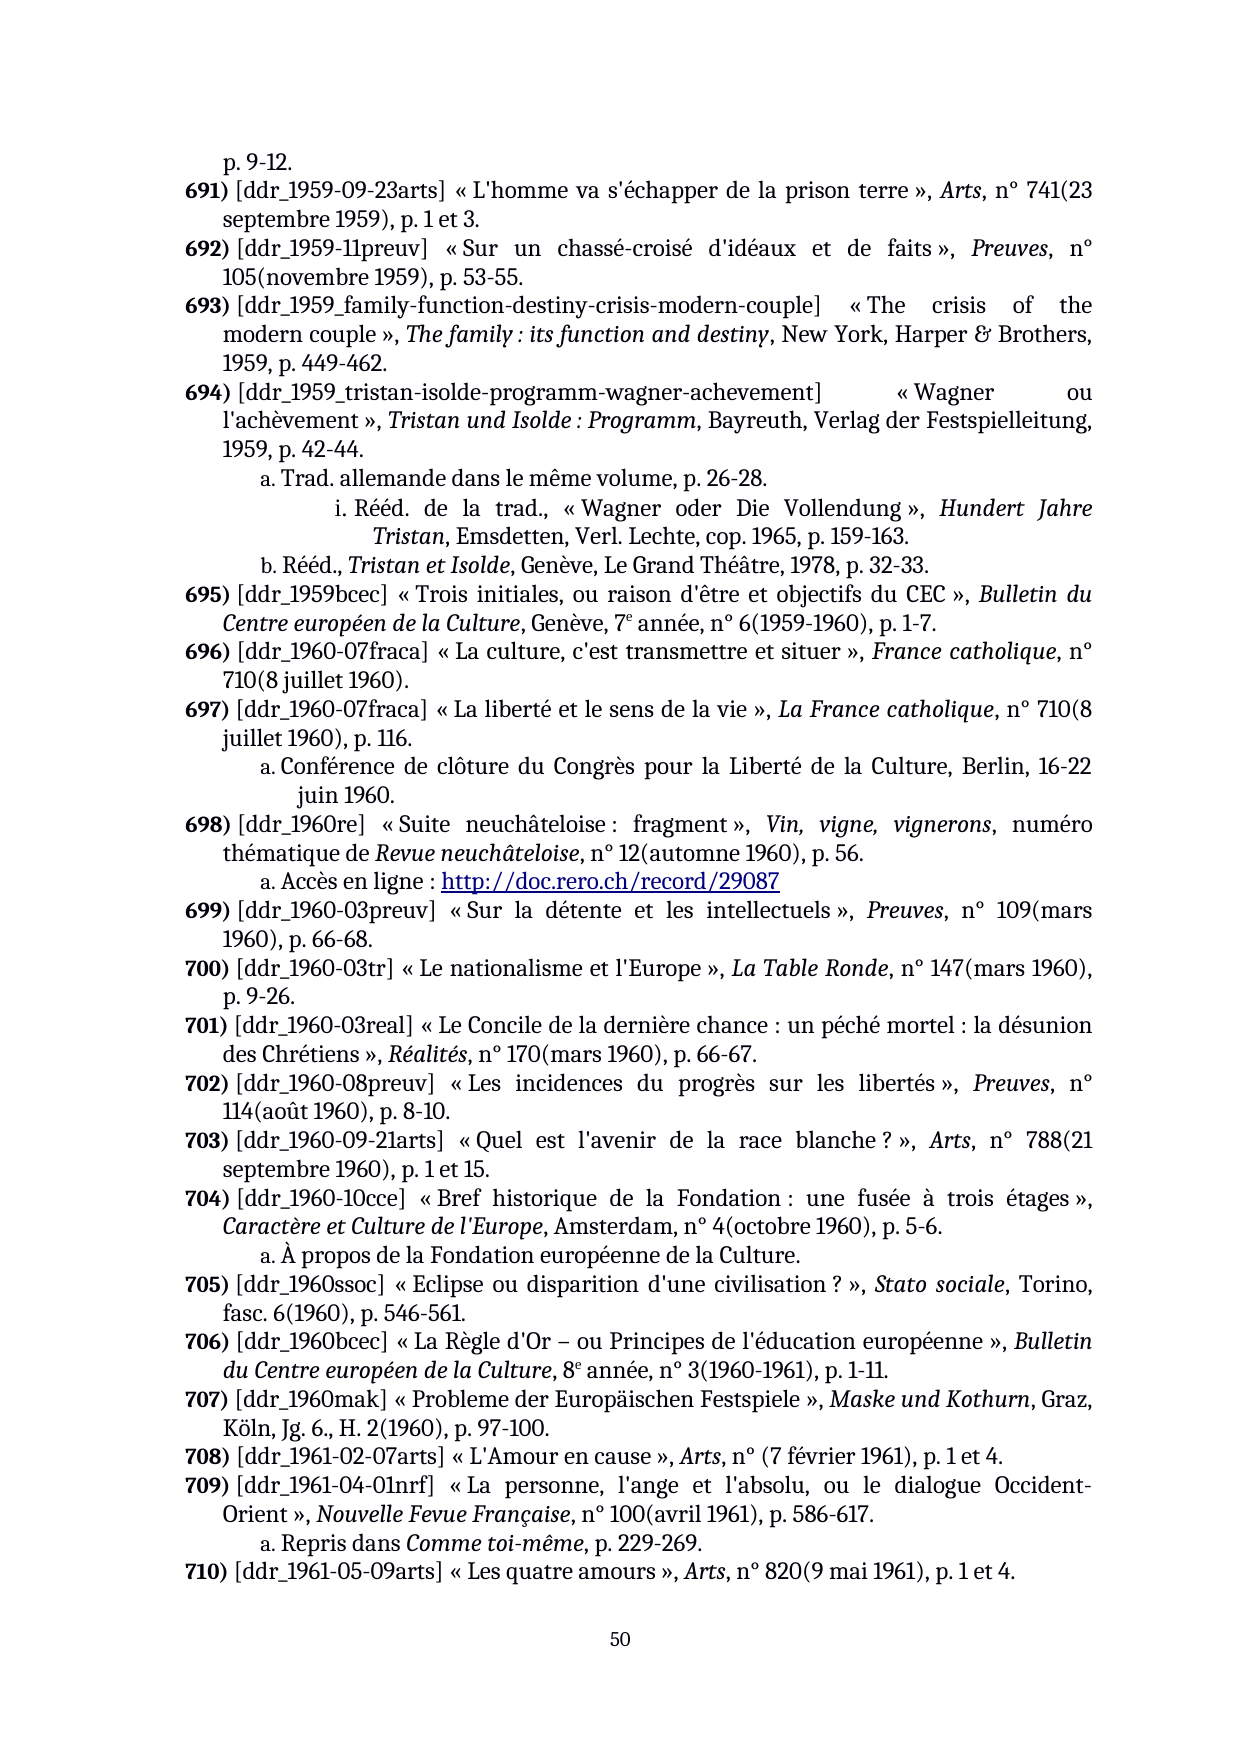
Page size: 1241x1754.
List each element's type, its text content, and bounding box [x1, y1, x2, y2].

list [ddr_1959bcec] « Trois initiales, ou raison d'être et objectifs du CEC », Bulletin du Centre européen de la Culture, Genève, 7e année, n° 6(1959-1960), p. 1-7. [185, 580, 1093, 637]
list Accès en ligne : http://doc.rero.ch/record/29087 [260, 867, 1093, 896]
list À propos de la Fondation européenne de la Culture. [260, 1241, 1093, 1270]
list [ddr_1960bcec] « La Règle d'Or – ou Principes de l'éducation européenne », Bulletin du Centre européen de la Culture, 8e année, n° 3(1960-1961), p. 1-11. [185, 1327, 1093, 1385]
list [ddr_1960-07fraca] « La liberté et le sens de la vie », La France catholique, n° 710(8 juillet 1960), p. 116. [185, 695, 1093, 752]
list Conférence de clôture du Congrès pour la Liberté de la Culture, Berlin, 16-22 juin 1960. [260, 752, 1093, 810]
list [ddr_1960-03preuv] « Sur la détente et les intellectuels », Preuves, n° 109(mars 1960), p. 66-68. [185, 896, 1093, 953]
list [ddr_1961-02-07arts] « L'Amour en cause », Arts, n° (7 février 1961), p. 1 et 4. [185, 1442, 1093, 1471]
list [ddr_1959_family-function-destiny-crisis-modern-couple] « The crisis of the modern couple », The family : its function and destiny, New York, Harper & Brothers, 1959, p. 449-462. [185, 291, 1093, 378]
list [ddr_1960-07fraca] « La culture, c'est transmettre et situer », France catholique, n° 710(8 juillet 1960). [185, 637, 1093, 695]
list [ddr_1960-09-21arts] « Quel est l'avenir de la race blanche ? », Arts, n° 788(21 septembre 1960), p. 1 et 15. [185, 1126, 1093, 1183]
list Trad. allemande dans le même volume, p. 26-28. [260, 464, 1093, 493]
list [ddr_1960-10cce] « Bref historique de la Fondation : une fusée à trois étages », Caractère et Culture de l'Europe, Amsterdam, n° 4(octobre 1960), p. 5-6. [185, 1183, 1093, 1241]
list Rééd. de la trad., « Wagner oder Die Vollendung », Hundert Jahre Tristan, Emsdetten, Verl. Lechte, cop. 1965, p. 159-163. [354, 493, 1093, 551]
list [ddr_1960ssoc] « Eclipse ou disparition d'une civilisation ? », Stato sociale, Torino, fasc. 6(1960), p. 546-561. [185, 1270, 1093, 1327]
list [ddr_1959-11preuv] « Sur un chassé-croisé d'idéaux et de faits », Preuves, n° 105(novembre 1959), p. 53-55. [185, 234, 1093, 291]
list [ddr_1960re] « Suite neuchâteloise : fragment », Vin, vigne, vignerons, numéro thématique de Revue neuchâteloise, n° 12(automne 1960), p. 56. [185, 810, 1093, 867]
list [ddr_1960-03tr] « Le nationalisme et l'Europe », La Table Ronde, n° 147(mars 1960), p. 9-26. [185, 953, 1093, 1011]
list Repris dans Comme toi-même, p. 229-269. [260, 1528, 1093, 1557]
list Rééd., Tristan et Isolde, Genève, Le Grand Théâtre, 1978, p. 32-33. [260, 551, 1093, 580]
list [ddr_1959-09-23arts] « L'homme va s'échapper de la prison terre », Arts, n° 741(23 septembre 1959), p. 1 et 3. [185, 176, 1093, 234]
list p. 9‑12. [185, 148, 1093, 176]
list [ddr_1960-08preuv] « Les incidences du progrès sur les libertés », Preuves, n° 114(août 1960), p. 8-10. [185, 1068, 1093, 1126]
list [ddr_1960-03real] « Le Concile de la dernière chance : un péché mortel : la désunion des Chrétiens », Réalités, n° 170(mars 1960), p. 66-67. [185, 1011, 1093, 1068]
list [ddr_1961-04-01nrf] « La personne, l'ange et l'absolu, ou le dialogue Occident-Orient », Nouvelle Fevue Française, n° 100(avril 1961), p. 586-617. [185, 1471, 1093, 1528]
list [ddr_1959_tristan-isolde-programm-wagner-achevement] « Wagner ou l'achèvement », Tristan und Isolde : Programm, Bayreuth, Verlag der Festspielleitung, 1959, p. 42-44. [185, 378, 1093, 464]
list [ddr_1961-05-09arts] « Les quatre amours », Arts, n° 820(9 mai 1961), p. 1 et 4. [185, 1557, 1093, 1586]
list [ddr_1960mak] « Probleme der Europäischen Festspiele », Maske und Kothurn, Graz, Köln, Jg. 6., H. 2(1960), p. 97-100. [185, 1385, 1093, 1442]
